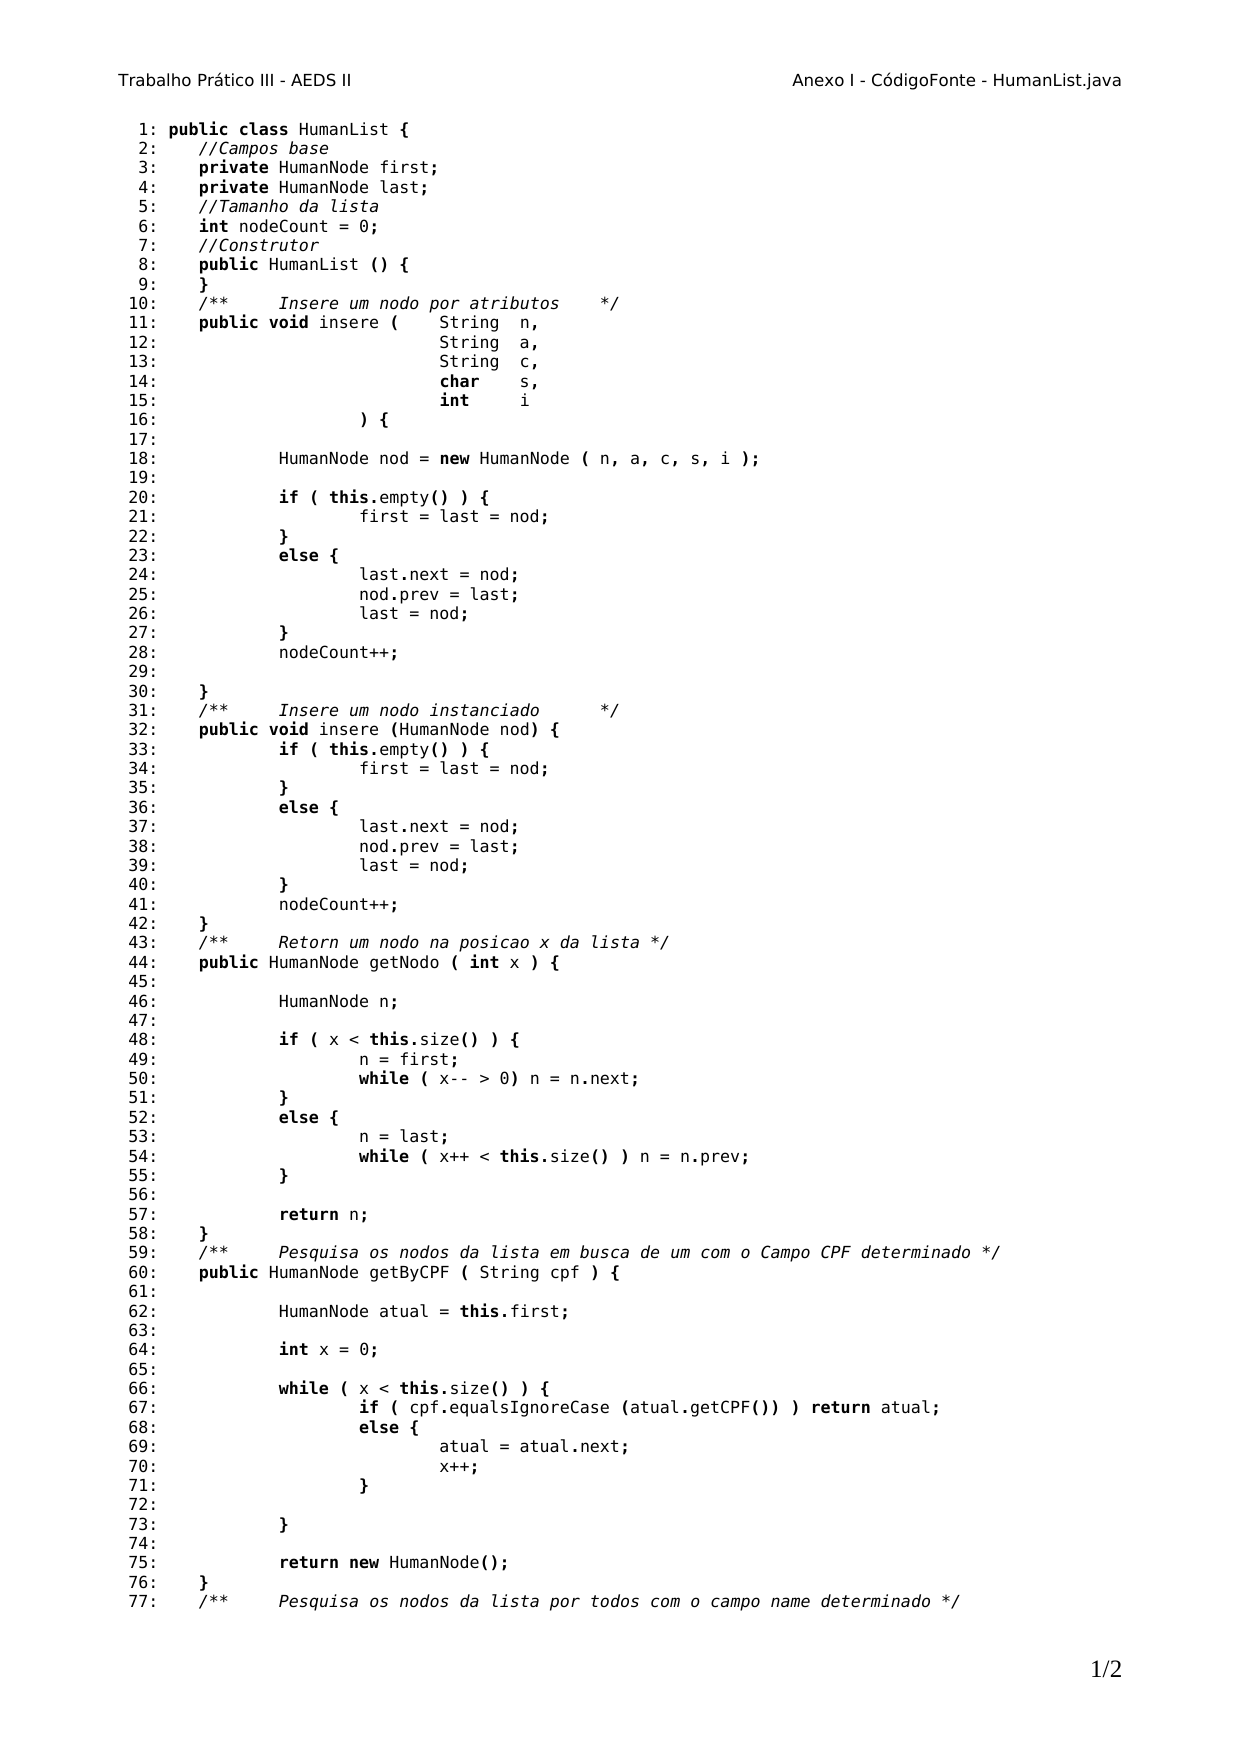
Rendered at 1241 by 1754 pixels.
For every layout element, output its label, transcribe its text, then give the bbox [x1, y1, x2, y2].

text 31: /** Insere um nodo instanciado */ [118, 701, 1122, 720]
text 32: public void insere (HumanNode nod) { [118, 720, 1122, 740]
text 21: first = last = nod; [118, 507, 1122, 527]
text 8: public HumanList () { [118, 255, 1122, 275]
text 64: int x = 0; [118, 1340, 1122, 1360]
text 62: HumanNode atual = this.first; [118, 1302, 1122, 1321]
text 57: return n; [118, 1205, 1122, 1224]
text 52: else { [118, 1108, 1122, 1127]
text 71: } [118, 1476, 1122, 1495]
text 59: /** Pesquisa os nodos da lista em busca de um com o Campo CPF determinado */ [118, 1243, 1122, 1263]
text 56: [118, 1185, 1122, 1205]
text 16: ) { [118, 410, 1122, 430]
text 12: String a, [118, 333, 1122, 352]
text 45: [118, 972, 1122, 992]
text 34: first = last = nod; [118, 759, 1122, 778]
text 22: } [118, 527, 1122, 546]
text 42: } [118, 914, 1122, 933]
text 30: } [118, 682, 1122, 701]
text 7: //Construtor [118, 236, 1122, 255]
text 53: n = last; [118, 1127, 1122, 1147]
text 15: int i [118, 391, 1122, 410]
text 61: [118, 1282, 1122, 1302]
text 6: int nodeCount = 0; [118, 217, 1122, 236]
text 41: nodeCount++; [118, 895, 1122, 914]
text 26: last = nod; [118, 604, 1122, 623]
text 43: /** Retorn um nodo na posicao x da lista */ [118, 933, 1122, 953]
text 36: else { [118, 798, 1122, 817]
text 68: else { [118, 1418, 1122, 1437]
text 55: } [118, 1166, 1122, 1185]
text 40: } [118, 875, 1122, 895]
text 18: HumanNode nod = new HumanNode ( n, a, c, s, i ); [118, 449, 1122, 468]
text 33: if ( this.empty() ) { [118, 740, 1122, 759]
text 19: [118, 468, 1122, 488]
text 25: nod.prev = last; [118, 585, 1122, 604]
text 70: x++; [118, 1457, 1122, 1476]
text 13: String c, [118, 352, 1122, 372]
text 28: nodeCount++; [118, 643, 1122, 662]
text 60: public HumanNode getByCPF ( String cpf ) { [118, 1263, 1122, 1282]
text 5: //Tamanho da lista [118, 197, 1122, 217]
text 54: while ( x++ < this.size() ) n = n.prev; [118, 1147, 1122, 1166]
text 58: } [118, 1224, 1122, 1243]
text 72: [118, 1495, 1122, 1515]
text 29: [118, 662, 1122, 682]
text 66: while ( x < this.size() ) { [118, 1379, 1122, 1398]
text 24: last.next = nod; [118, 565, 1122, 585]
text 75: return new HumanNode(); [118, 1553, 1122, 1573]
text 50: while ( x-- > 0) n = n.next; [118, 1069, 1122, 1088]
text 3: private HumanNode first; [118, 158, 1122, 178]
text 14: char s, [118, 372, 1122, 391]
text 39: last = nod; [118, 856, 1122, 875]
text 76: } [118, 1573, 1122, 1592]
text 44: public HumanNode getNodo ( int x ) { [118, 953, 1122, 972]
text 11: public void insere ( String n, [118, 313, 1122, 333]
text 17: [118, 430, 1122, 449]
text 4: private HumanNode last; [118, 178, 1122, 197]
text 47: [118, 1011, 1122, 1030]
text 38: nod.prev = last; [118, 837, 1122, 856]
text 27: } [118, 623, 1122, 643]
text 77: /** Pesquisa os nodos da lista por todos com o campo name determinado */ [118, 1592, 1122, 1612]
text 51: } [118, 1088, 1122, 1108]
text 37: last.next = nod; [118, 817, 1122, 837]
text 69: atual = atual.next; [118, 1437, 1122, 1457]
text 46: HumanNode n; [118, 992, 1122, 1011]
text 35: } [118, 778, 1122, 798]
text 23: else { [118, 546, 1122, 565]
text 67: if ( cpf.equalsIgnoreCase (atual.getCPF()) ) return atual; [118, 1398, 1122, 1418]
text 49: n = first; [118, 1050, 1122, 1069]
text 20: if ( this.empty() ) { [118, 488, 1122, 507]
text 74: [118, 1534, 1122, 1553]
text 2: //Campos base [118, 139, 1122, 158]
text 65: [118, 1360, 1122, 1379]
text 63: [118, 1321, 1122, 1340]
text 73: } [118, 1515, 1122, 1534]
text 9: } [118, 275, 1122, 294]
text 48: if ( x < this.size() ) { [118, 1030, 1122, 1050]
text 10: /** Insere um nodo por atributos */ [118, 294, 1122, 313]
text 1: public class HumanList { [118, 120, 1122, 139]
